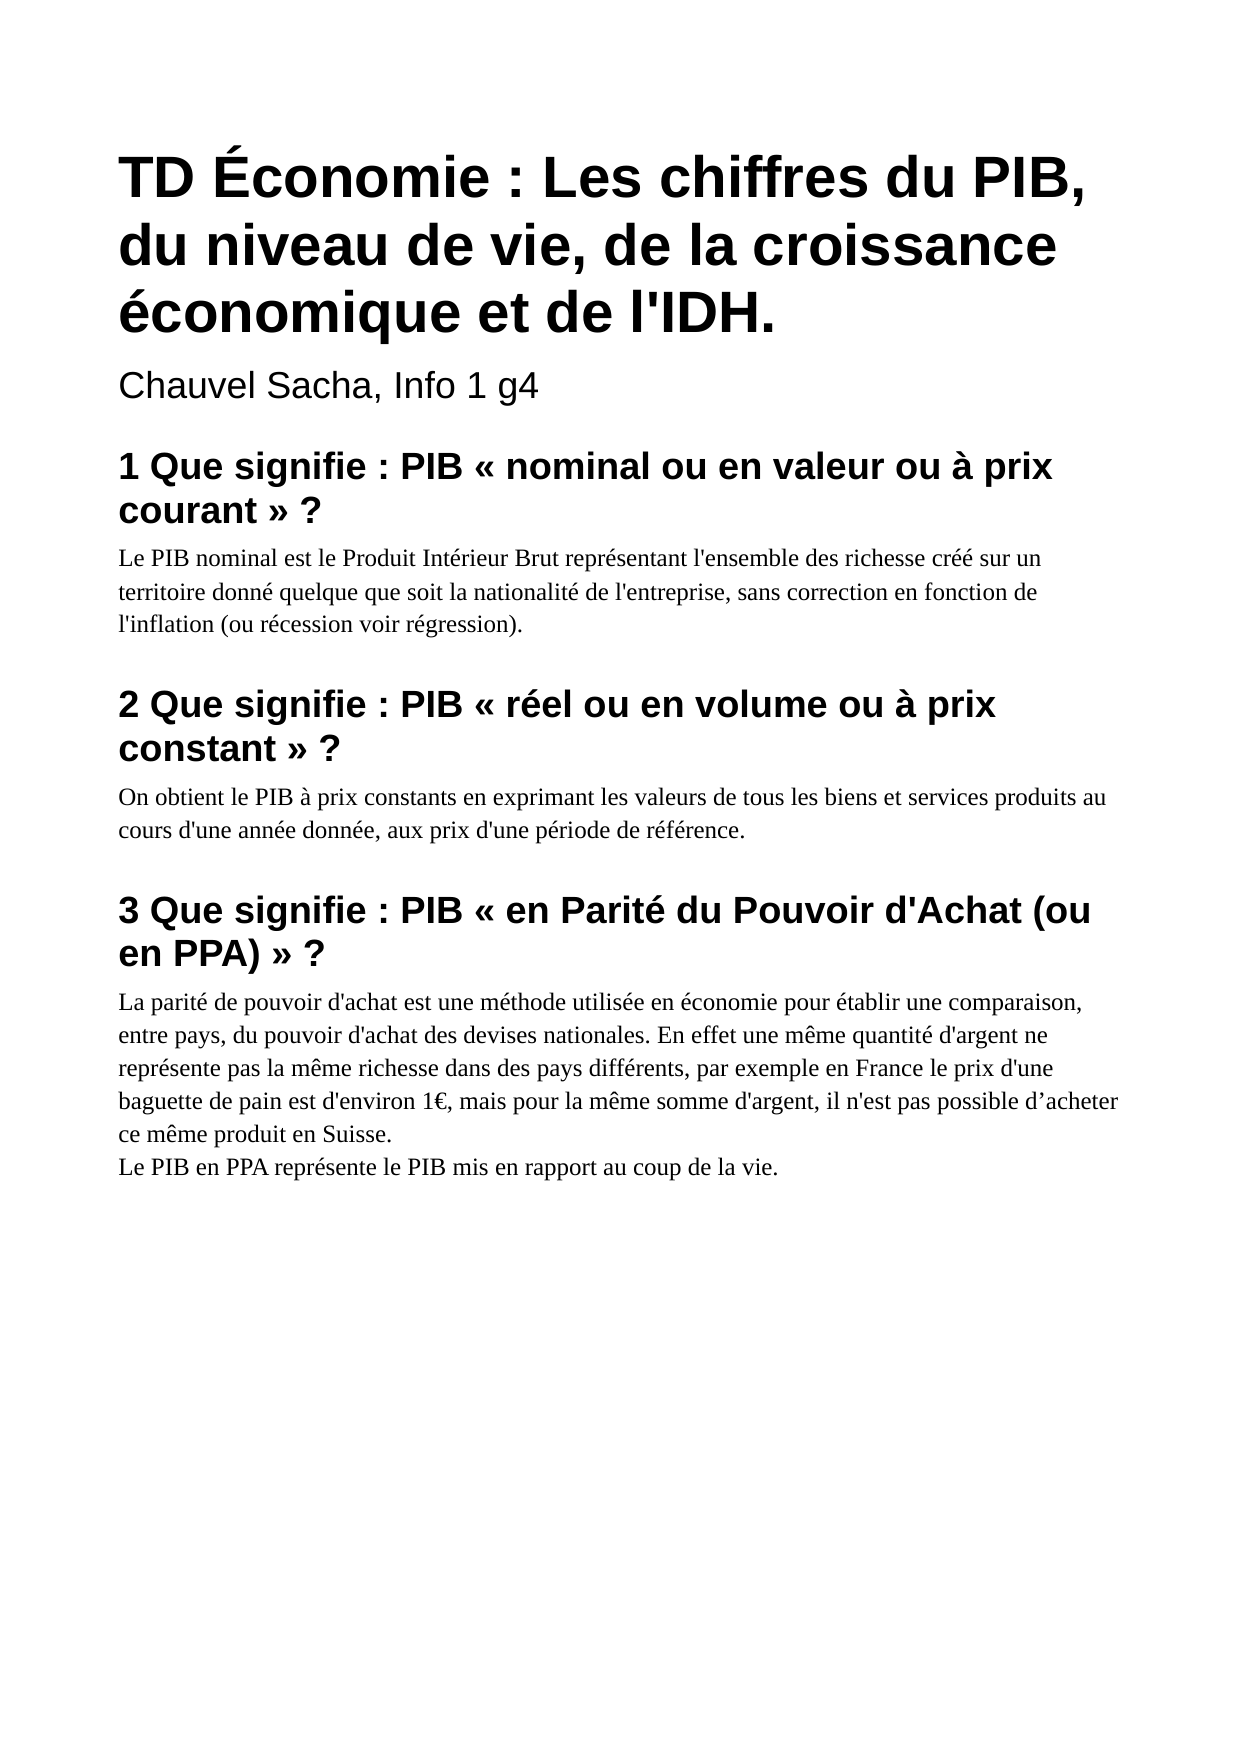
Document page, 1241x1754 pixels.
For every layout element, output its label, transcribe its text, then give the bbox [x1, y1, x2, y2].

text On obtient le PIB à prix constants en exprimant les valeurs de tous les biens et services produits au cours d'une année donnée, aux prix d'une période de référence. [118, 782, 1122, 844]
title TD Économie : Les chiffres du PIB, du niveau de vie, de la croissance économique et de l'IDH. [118, 143, 1122, 344]
text La parité de pouvoir d'achat est une méthode utilisée en économie pour établir une comparaison, entre pays, du pouvoir d'achat des devises nationales. En effet une même quantité d'argent ne représente pas la même richesse dans des pays différents, par exemple en France le prix d'une baguette de pain est d'environ 1€, mais pour la même somme d'argent, il n'est pas possible d’acheter ce même produit en Suisse. Le PIB en PPA représente le PIB mis en rapport au coup de la vie. [118, 987, 1122, 1181]
subtitle 3 Que signifie : PIB « en Parité du Pouvoir d'Achat (ou en PPA) » ? [118, 888, 1122, 975]
subtitle 1 Que signifie : PIB « nominal ou en valeur ou à prix courant » ? [118, 444, 1122, 531]
text Le PIB nominal est le Produit Intérieur Brut représentant l'ensemble des richesse créé sur un territoire donné quelque que soit la nationalité de l'entreprise, sans correction en fonction de l'inflation (ou récession voir régression). [118, 543, 1122, 638]
subtitle 2 Que signifie : PIB « réel ou en volume ou à prix constant » ? [118, 682, 1122, 769]
subtitle Chauvel Sacha, Info 1 g4 [118, 363, 1122, 406]
